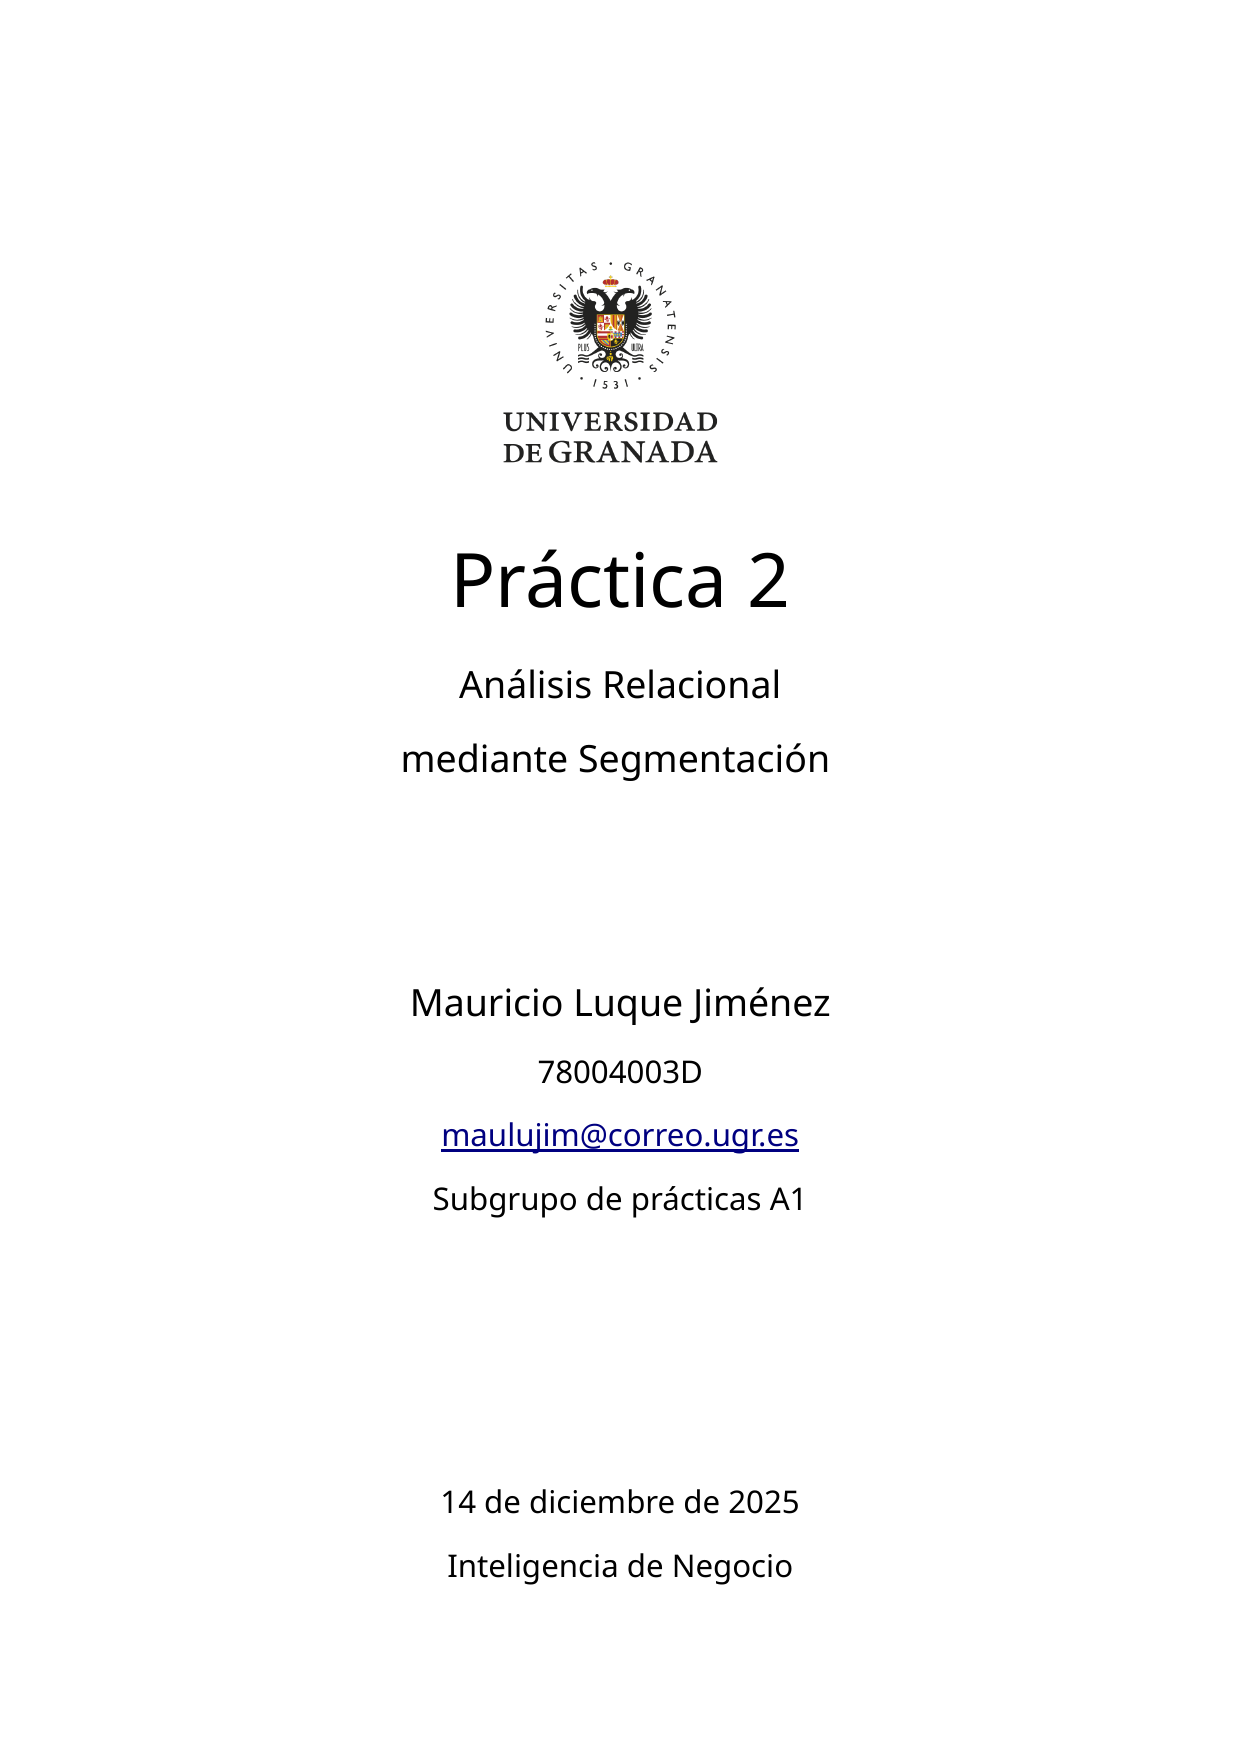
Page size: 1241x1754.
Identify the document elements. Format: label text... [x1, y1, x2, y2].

text 14 de diciembre de 2025 [118, 1480, 1122, 1523]
text 78004003D [118, 1050, 1122, 1092]
text maulujim@correo.ugr.es [118, 1113, 1122, 1156]
text Análisis Relacional [118, 659, 1122, 710]
text mediante Segmentación [118, 732, 1122, 783]
text Práctica 2 [118, 527, 1122, 629]
text Inteligencia de Negocio [118, 1543, 1122, 1586]
text Subgrupo de prácticas A1 [118, 1177, 1122, 1219]
text Mauricio Luque Jiménez [118, 977, 1122, 1028]
picture [503, 262, 718, 463]
